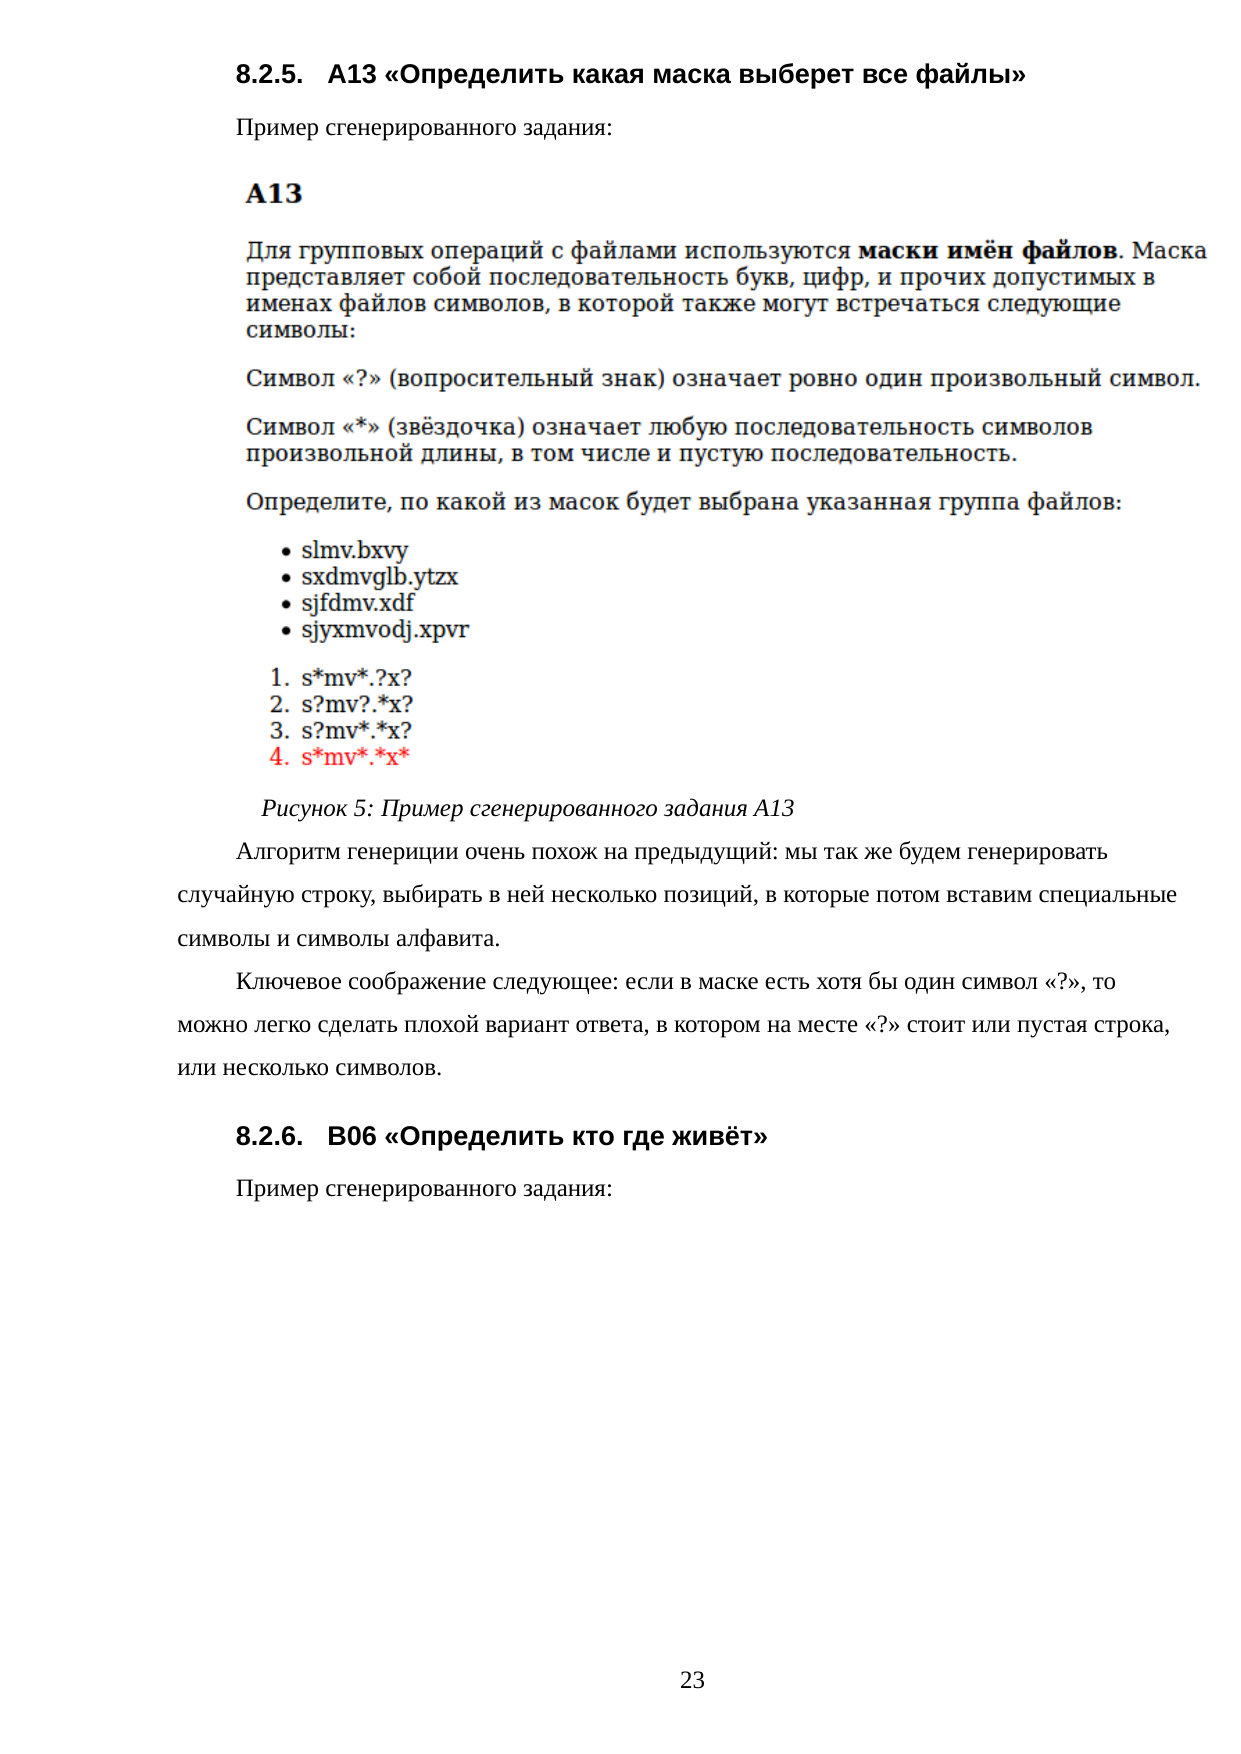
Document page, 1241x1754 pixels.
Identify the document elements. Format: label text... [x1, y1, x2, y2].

text Рисунок 5: Пример сгенерированного задания A13 [236, 779, 1239, 822]
text Пример сгенерированного задания: [177, 1173, 1182, 1202]
text Ключевое соображение следующее: если в маске есть хотя бы один символ «?», то можно легко сделать плохой вариант ответа, в котором на месте «?» стоит или пустая строка, или несколько символов. [177, 966, 1182, 1081]
picture [235, 167, 1240, 779]
subtitle A13 «Определить какая маска выберет все файлы» [177, 58, 1182, 90]
text Пример сгенерированного задания: [177, 112, 1182, 140]
text Алгоритм генериции очень похож на предыдущий: мы так же будем генерировать случайную строку, выбирать в ней несколько позиций, в которые потом вставим специальные символы и символы алфавита. [177, 836, 1182, 951]
subtitle B06 «Определить кто где живёт» [177, 1120, 1182, 1151]
